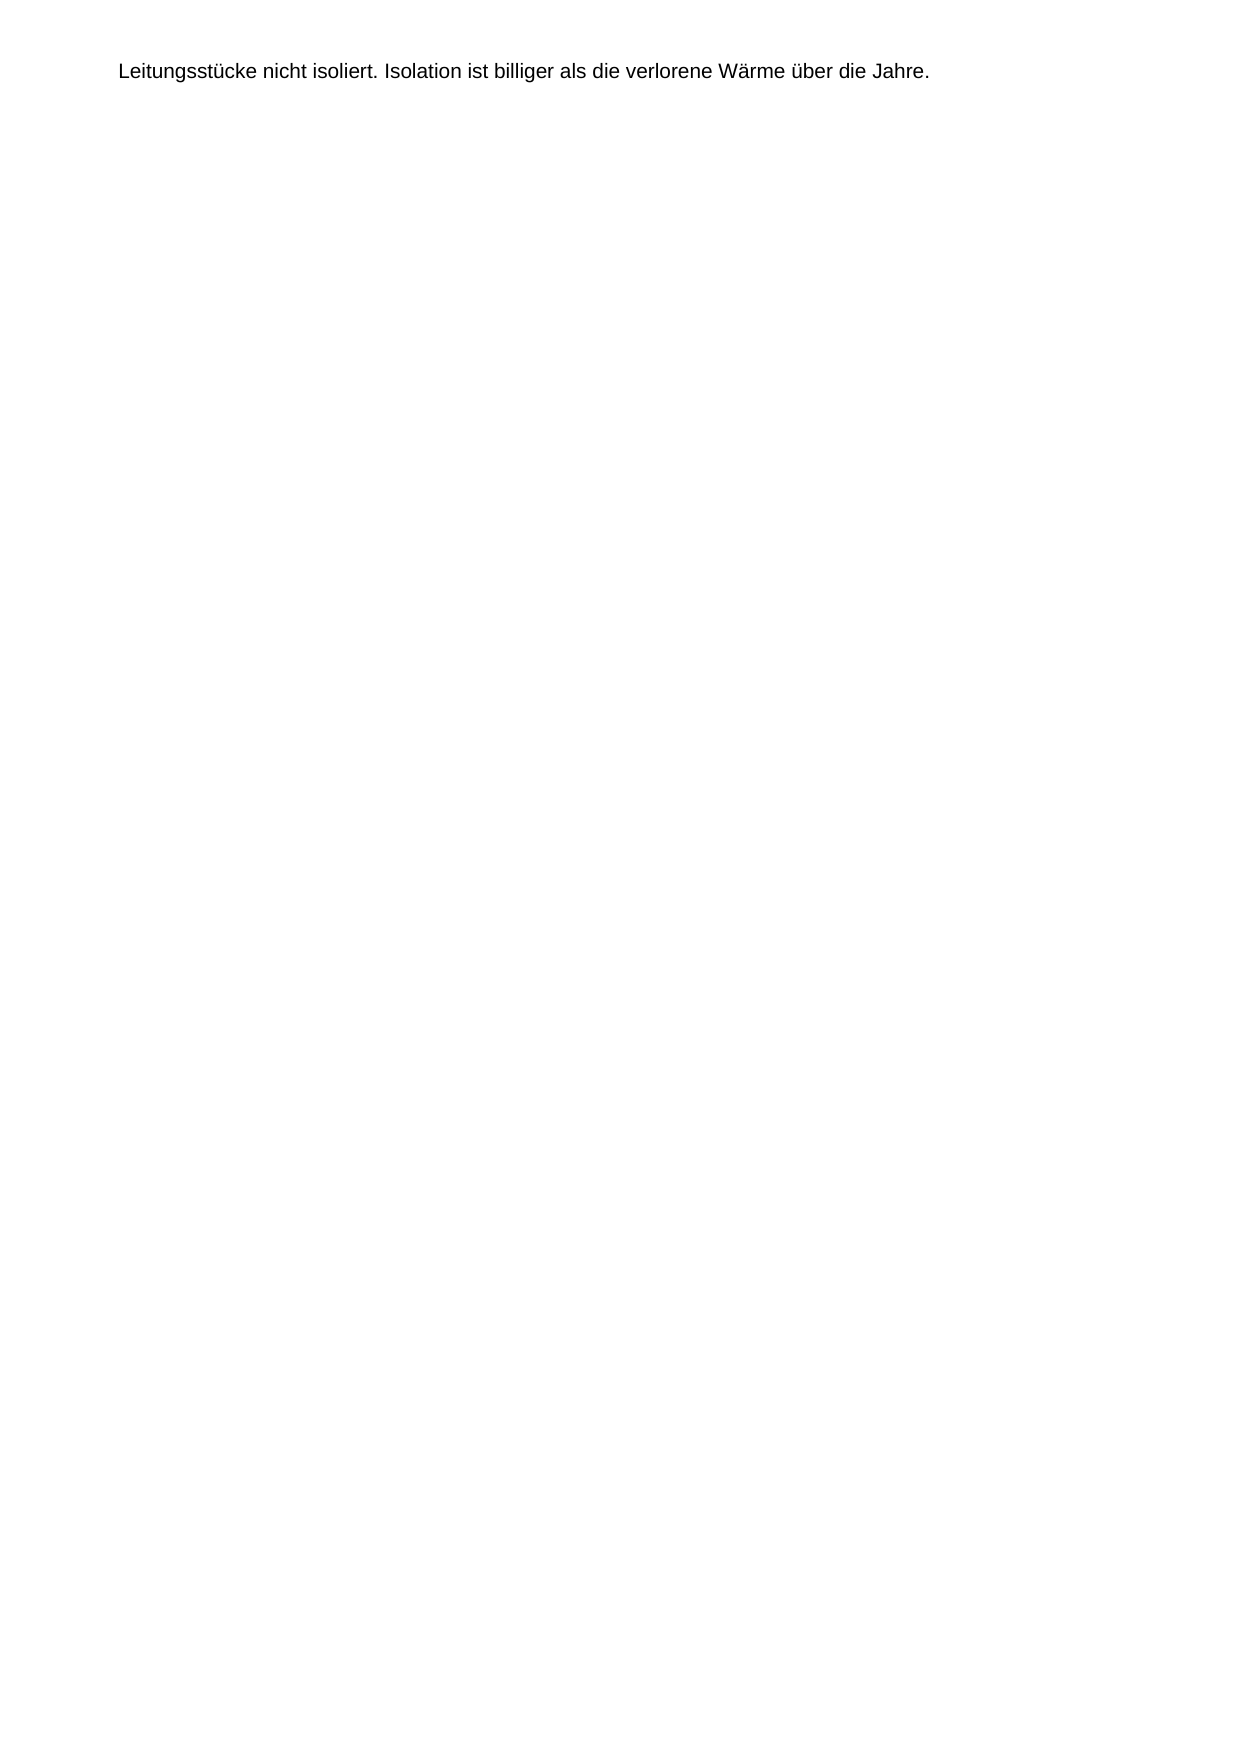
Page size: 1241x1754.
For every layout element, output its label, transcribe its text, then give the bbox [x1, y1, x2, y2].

text Leitungsstücke nicht isoliert. Isolation ist billiger als die verlorene Wärme über die Jahre. [118, 59, 1181, 83]
